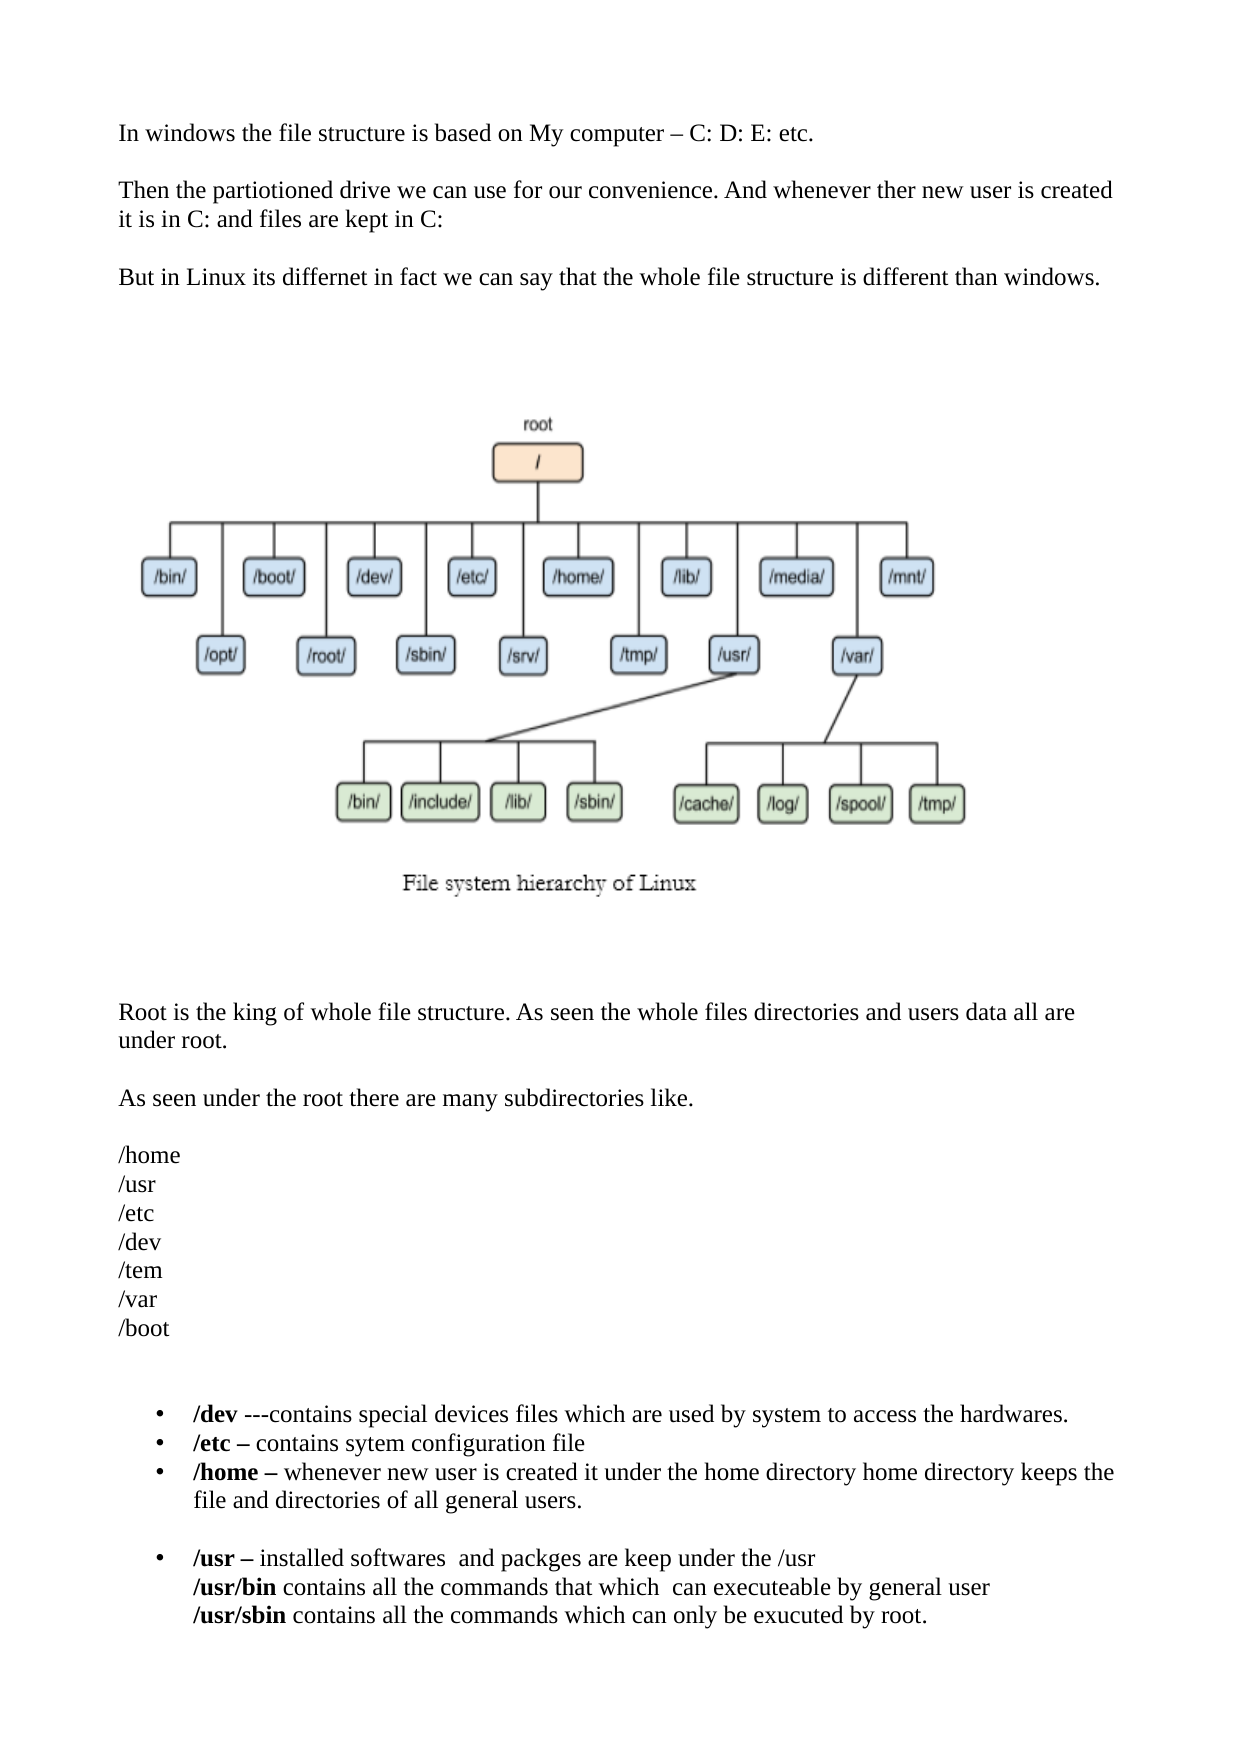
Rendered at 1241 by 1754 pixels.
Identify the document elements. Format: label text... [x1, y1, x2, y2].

text But in Linux its differnet in fact we can say that the whole file structure is different than windows. [118, 262, 1122, 291]
picture [118, 390, 981, 911]
text /etc [118, 1198, 1122, 1227]
list /etc – contains sytem configuration file [156, 1428, 1122, 1457]
text Then the partiotioned drive we can use for our convenience. And whenever ther new user is created it is in C: and files are kept in C: [118, 176, 1122, 233]
text In windows the file structure is based on My computer – C: D: E: etc. [118, 118, 1122, 147]
list /dev ---contains special devices files which are used by system to access the hardwares. [156, 1399, 1122, 1428]
list /usr/bin contains all the commands that which can executeable by general user [156, 1572, 1122, 1601]
text /tem [118, 1256, 1122, 1284]
text /var [118, 1284, 1122, 1313]
text /boot [118, 1313, 1122, 1342]
text /dev [118, 1227, 1122, 1256]
text Root is the king of whole file structure. As seen the whole files directories and users data all are under root. [118, 997, 1122, 1054]
text As seen under the root there are many subdirectories like. [118, 1083, 1122, 1112]
text /home [118, 1141, 1122, 1169]
list /home – whenever new user is created it under the home directory home directory keeps the file and directories of all general users. [156, 1457, 1122, 1514]
text /usr [118, 1169, 1122, 1198]
list /usr – installed softwares and packges are keep under the /usr [156, 1543, 1122, 1572]
list /usr/sbin contains all the commands which can only be exucuted by root. [156, 1601, 1122, 1629]
